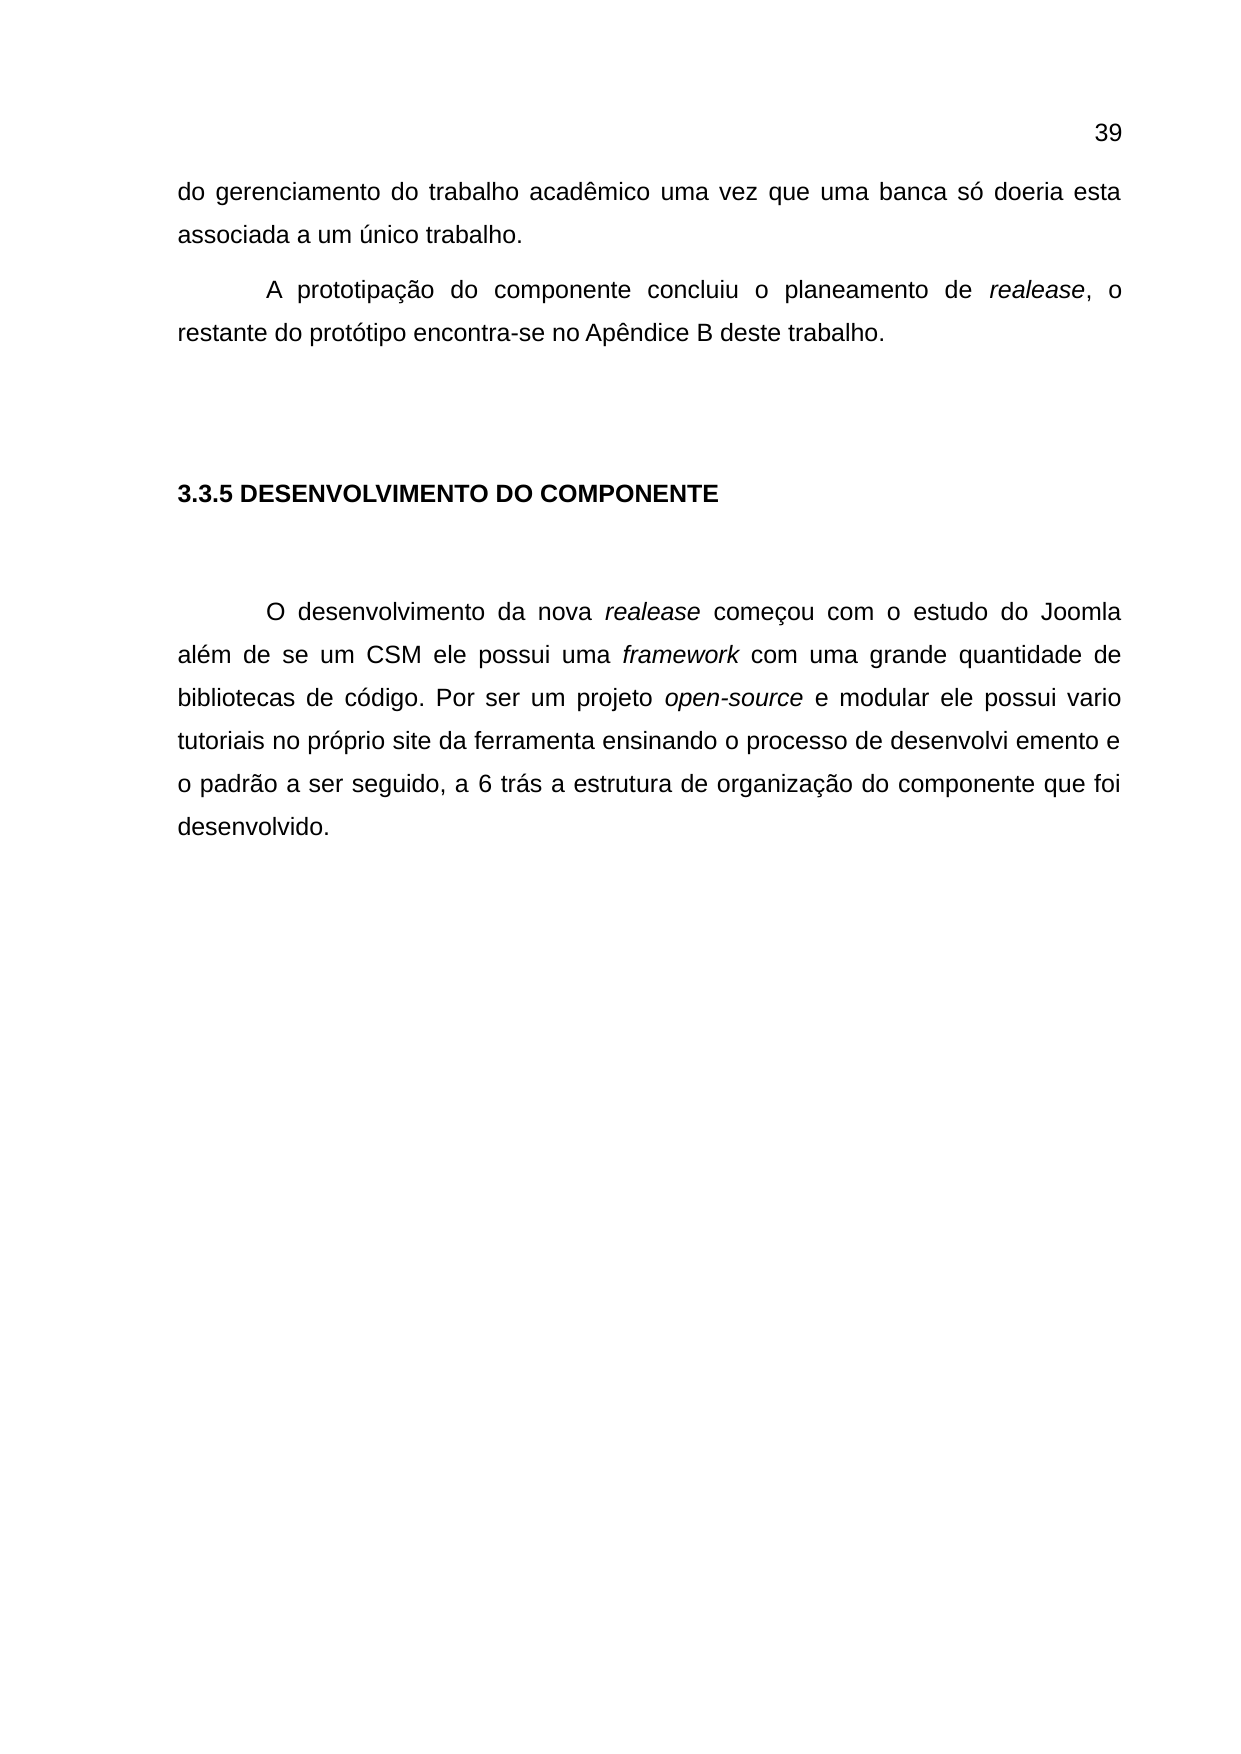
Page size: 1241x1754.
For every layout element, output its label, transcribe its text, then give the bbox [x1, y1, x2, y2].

text 3.3.5 Desenvolvimento do componente [177, 479, 1122, 508]
text do gerenciamento do trabalho acadêmico uma vez que uma banca só doeria esta associada a um único trabalho. [177, 177, 1122, 249]
text A prototipação do componente concluiu o planeamento de realease, o restante do protótipo encontra-se no Apêndice B deste trabalho. [177, 275, 1122, 347]
text O desenvolvimento da nova realease começou com o estudo do Joomla além de se um CSM ele possui uma framework com uma grande quantidade de bibliotecas de código. Por ser um projeto open-source e modular ele possui vario tutoriais no próprio site da ferramenta ensinando o processo de desenvolvi emento e o padrão a ser seguido, a Figura 6 trás a estrutura de organização do componente que foi desenvolvido. [177, 597, 1122, 841]
